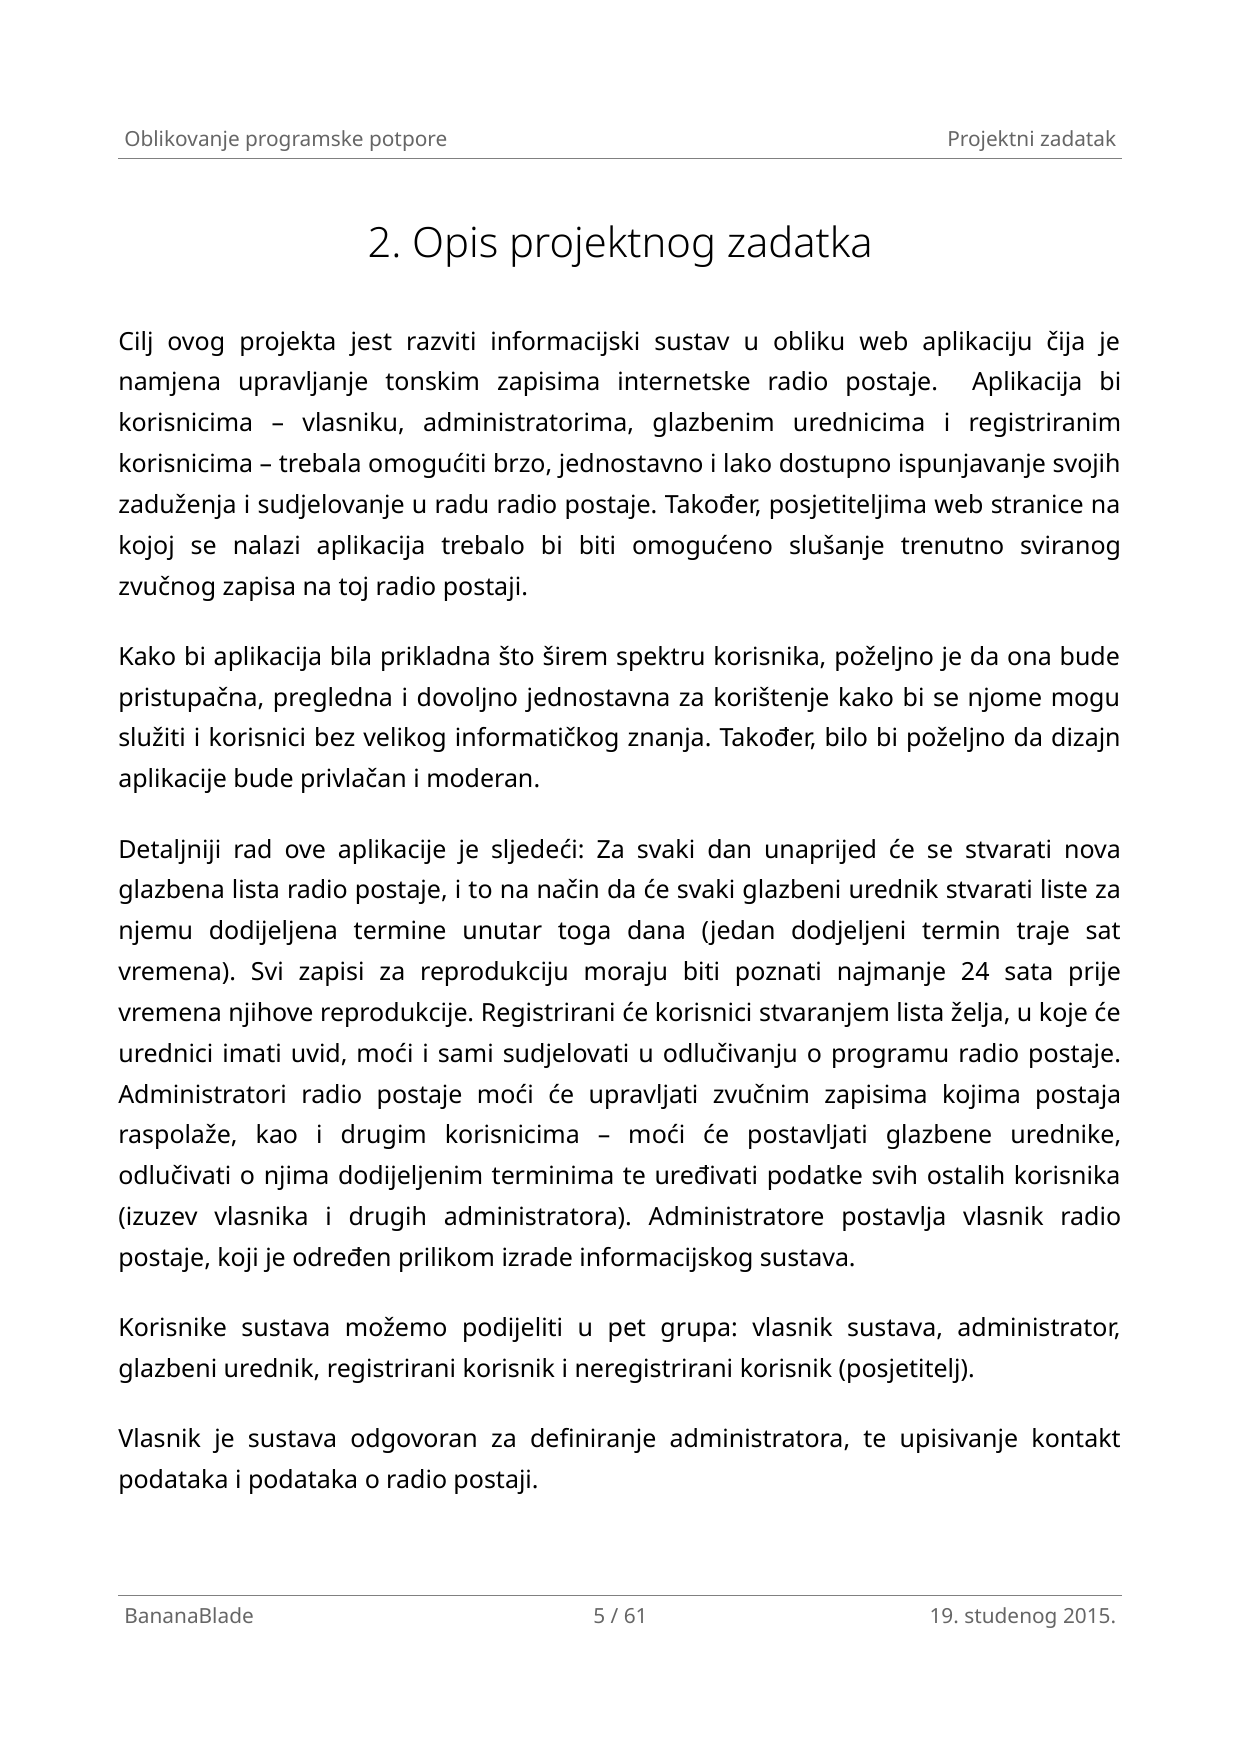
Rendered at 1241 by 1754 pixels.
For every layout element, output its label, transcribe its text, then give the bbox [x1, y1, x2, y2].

text Vlasnik je sustava odgovoran za definiranje administratora, te upisivanje kontakt podataka i podataka o radio postaji. [118, 1421, 1122, 1496]
subtitle 2. Opis projektnog zadatka [118, 213, 1122, 270]
text Detaljniji rad ove aplikacije je sljedeći: Za svaki dan unaprijed će se stvarati nova glazbena lista radio postaje, i to na način da će svaki glazbeni urednik stvarati liste za njemu dodijeljena termine unutar toga dana (jedan dodjeljeni termin traje sat vremena). Svi zapisi za reprodukciju moraju biti poznati najmanje 24 sata prije vremena njihove reprodukcije. Registrirani će korisnici stvaranjem lista želja, u koje će urednici imati uvid, moći i sami sudjelovati u odlučivanju o programu radio postaje. Administratori radio postaje moći će upravljati zvučnim zapisima kojima postaja raspolaže, kao i drugim korisnicima – moći će postavljati glazbene urednike, odlučivati o njima dodijeljenim terminima te uređivati podatke svih ostalih korisnika (izuzev vlasnika i drugih administratora). Administratore postavlja vlasnik radio postaje, koji je određen prilikom izrade informacijskog sustava. [118, 831, 1122, 1274]
text Cilj ovog projekta jest razviti informacijski sustav u obliku web aplikaciju čija je namjena upravljanje tonskim zapisima internetske radio postaje. Aplikacija bi korisnicima – vlasniku, administratorima, glazbenim urednicima i registriranim korisnicima – trebala omogućiti brzo, jednostavno i lako dostupno ispunjavanje svojih zaduženja i sudjelovanje u radu radio postaje. Također, posjetiteljima web stranice na kojoj se nalazi aplikacija trebalo bi biti omogućeno slušanje trenutno sviranog zvučnog zapisa na toj radio postaji. [118, 282, 1122, 602]
text Kako bi aplikacija bila prikladna što širem spektru korisnika, poželjno je da ona bude pristupačna, pregledna i dovoljno jednostavna za korištenje kako bi se njome mogu služiti i korisnici bez velikog informatičkog znanja. Također, bilo bi poželjno da dizajn aplikacije bude privlačan i moderan. [118, 638, 1122, 795]
text Korisnike sustava možemo podijeliti u pet grupa: vlasnik sustava, administrator, glazbeni urednik, registrirani korisnik i neregistrirani korisnik (posjetitelj). [118, 1310, 1122, 1385]
